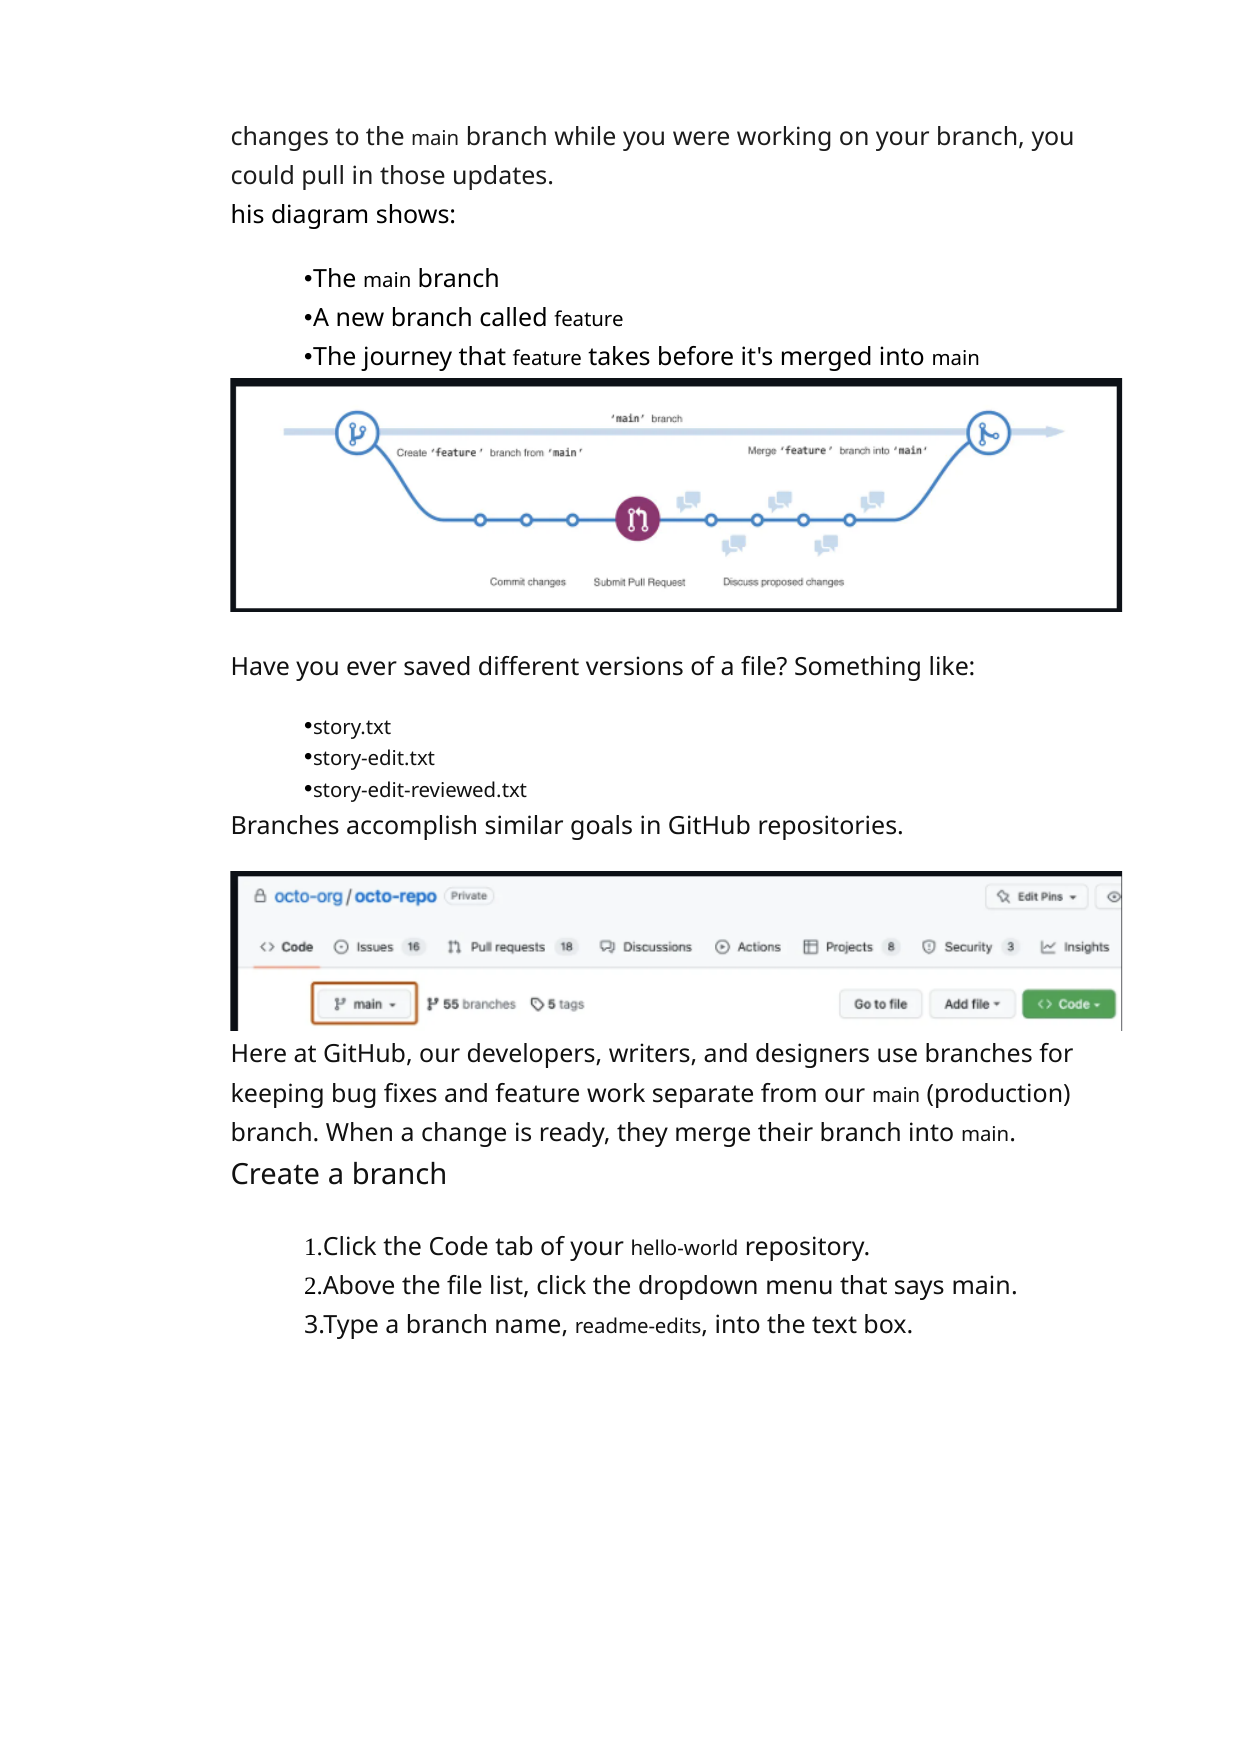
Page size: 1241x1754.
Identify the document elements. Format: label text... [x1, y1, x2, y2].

list Above the file list, click the dropdown menu that says main. [230, 1267, 1122, 1301]
list A new branch called feature [230, 300, 1122, 334]
text Here at GitHub, our developers, writers, and designers use branches for keeping bug fixes and feature work separate from our main (production) branch. When a change is ready, they merge their branch into main. [230, 1031, 1122, 1148]
list story-edit-reviewed.txt [230, 776, 1122, 803]
list story-edit.txt [230, 744, 1122, 772]
text Branches accomplish similar goals in GitHub repositories. [230, 808, 1122, 842]
list The journey that feature takes before it's merged into main [230, 339, 1122, 373]
subtitle Create a branch [230, 1154, 1122, 1193]
list Click the Code tab of your hello-world repository. [230, 1228, 1122, 1262]
list 3.Type a branch name, readme-edits, into the text box. [230, 1307, 1122, 1341]
text his diagram shows: [230, 196, 1122, 231]
text Have you ever saved different versions of a file? Something like: [230, 648, 1122, 682]
text changes to the main branch while you were working on your branch, you could pull in those updates. [230, 118, 1122, 191]
picture [230, 378, 1123, 612]
list The main branch [230, 261, 1122, 295]
list story.txt [230, 712, 1122, 740]
picture [230, 871, 1123, 1031]
